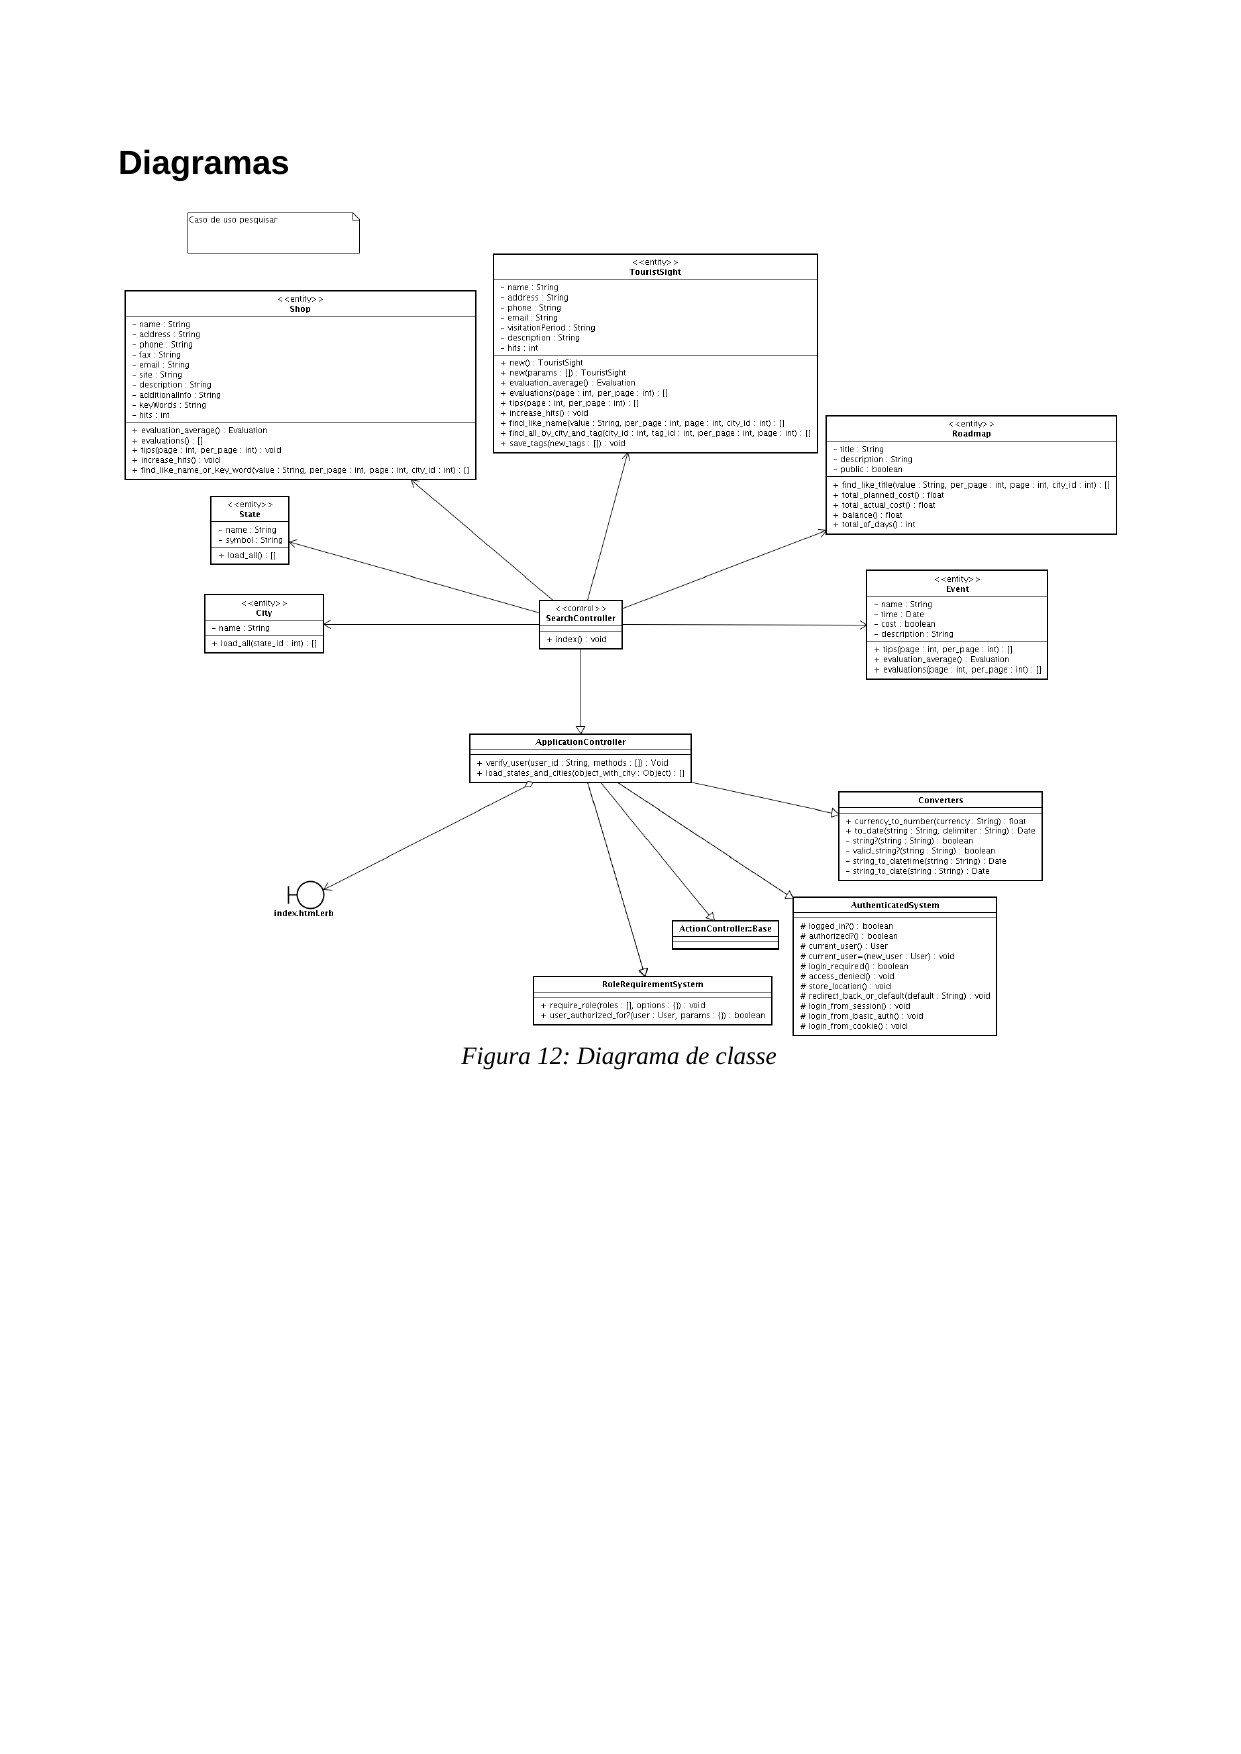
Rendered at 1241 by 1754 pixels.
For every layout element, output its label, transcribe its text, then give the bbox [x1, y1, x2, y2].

picture [118, 206, 1123, 1042]
text Figura 12: Diagrama de classe [118, 1042, 1122, 1070]
subtitle Diagramas [118, 143, 1122, 182]
